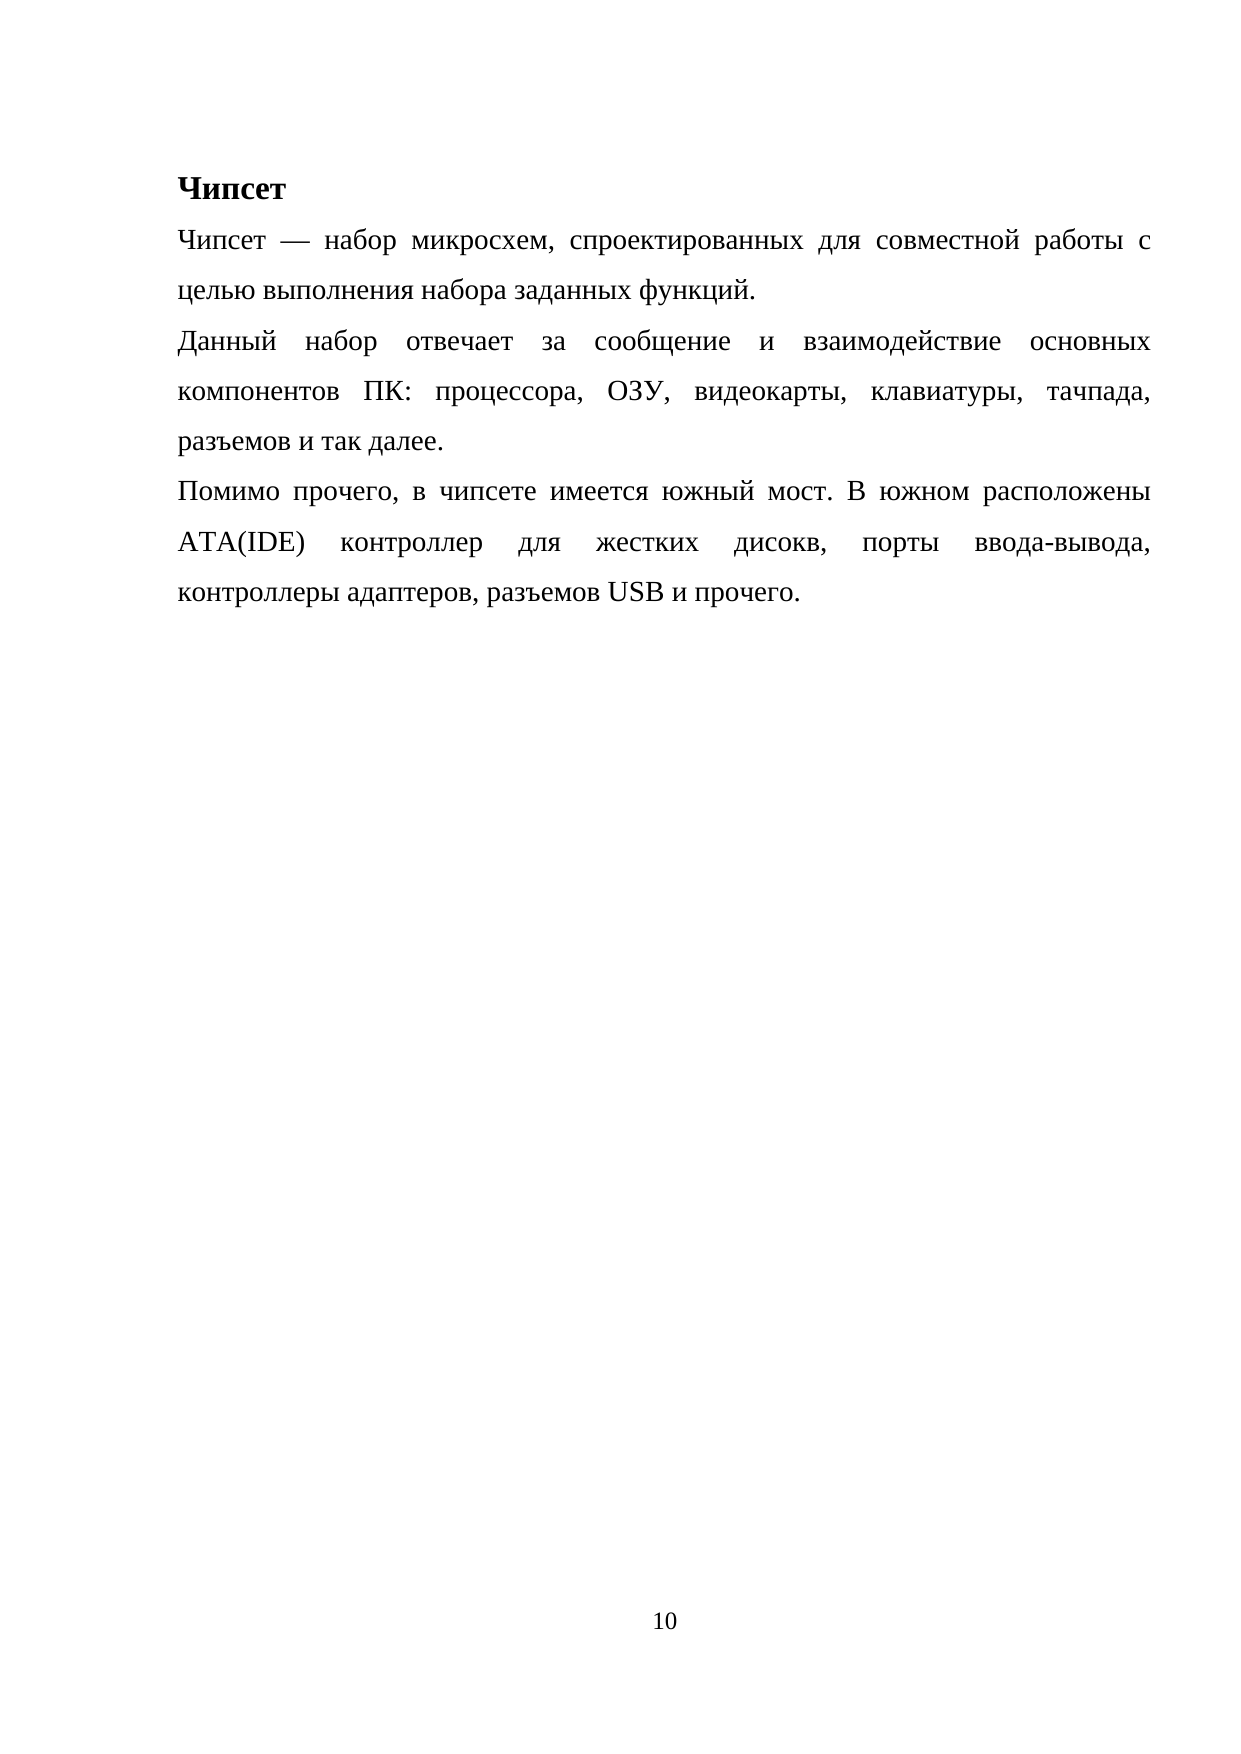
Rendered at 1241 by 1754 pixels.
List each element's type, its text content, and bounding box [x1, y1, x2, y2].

subtitle Чипсет [177, 168, 1152, 206]
text Данный набор отвечает за сообщение и взаимодействие основных компонентов ПК: процессора, ОЗУ, видеокарты, клавиатуры, тачпада, разъемов и так далее. [177, 323, 1152, 457]
text Чипсет — набор микросхем, спроектированных для совместной работы с целью выполнения набора заданных функций. [177, 222, 1152, 306]
text Помимо прочего, в чипсете имеется южный мост. В южном расположены ATA(IDE) контроллер для жестких дисокв, порты ввода-вывода, контроллеры адаптеров, разъемов USB и прочего. [177, 473, 1152, 608]
